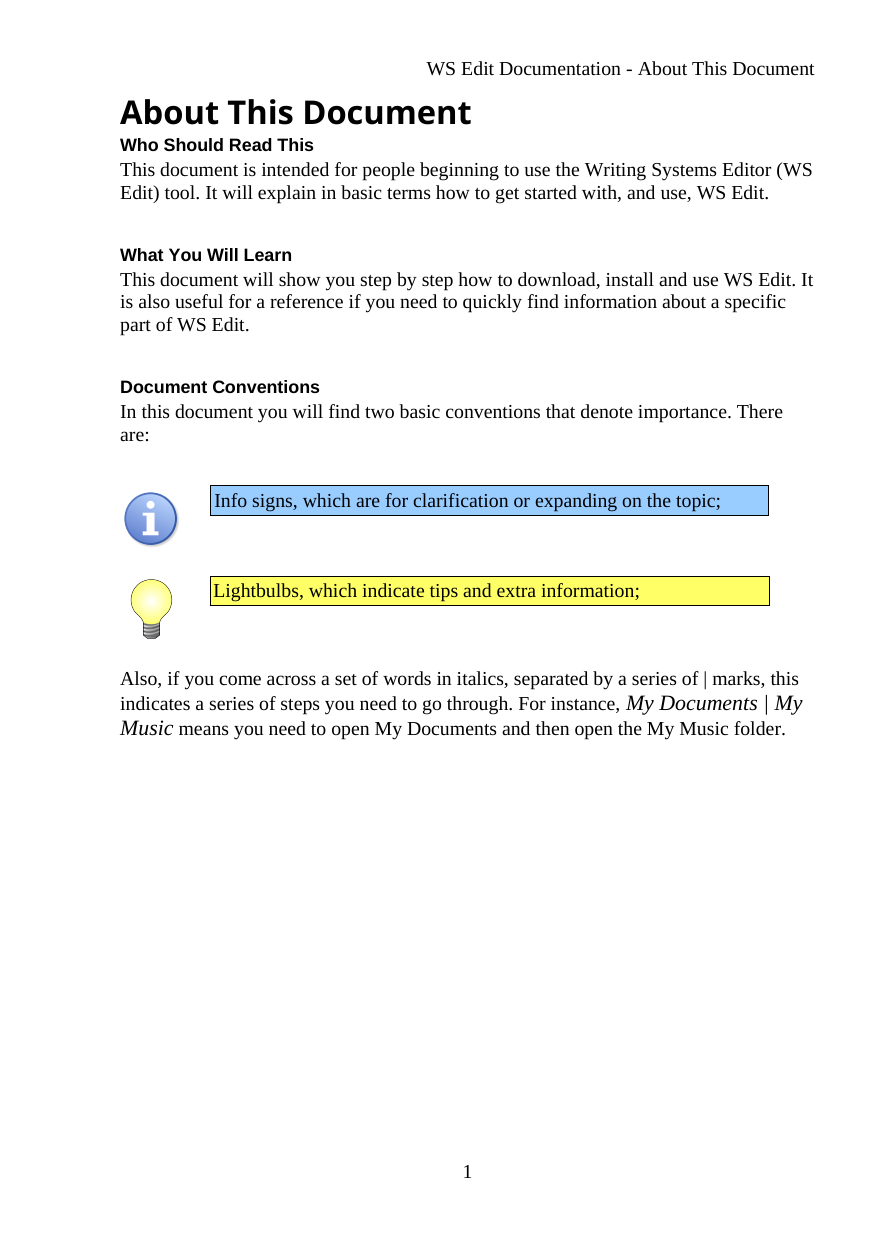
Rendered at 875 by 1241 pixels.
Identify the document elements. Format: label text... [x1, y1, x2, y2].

text Info signs, which are for clarification or expanding on the topic; [211, 486, 768, 515]
picture [120, 579, 181, 639]
subtitle Document Conventions [120, 377, 814, 397]
picture [120, 489, 181, 549]
text In this document you will find two basic conventions that denote importance. There are: [120, 400, 814, 446]
text Lightbulbs, which indicate tips and extra information; [211, 577, 769, 605]
subtitle Who Should Read This [120, 134, 814, 155]
subtitle About This Document [120, 90, 814, 134]
text This document is intended for people beginning to use the Writing Systems Editor (WS Edit) tool. It will explain in basic terms how to get started with, and use, WS Edit. [120, 158, 814, 203]
subtitle What You Will Learn [120, 244, 814, 265]
text Also, if you come across a set of words in italics, separated by a series of | marks, this indicates a series of steps you need to go through. For instance, My Documents | My Music means you need to open My Documents and then open the My Music folder. [120, 667, 814, 740]
text This document will show you step by step how to download, install and use WS Edit. It is also useful for a reference if you need to quickly find information about a specific part of WS Edit. [120, 268, 814, 336]
